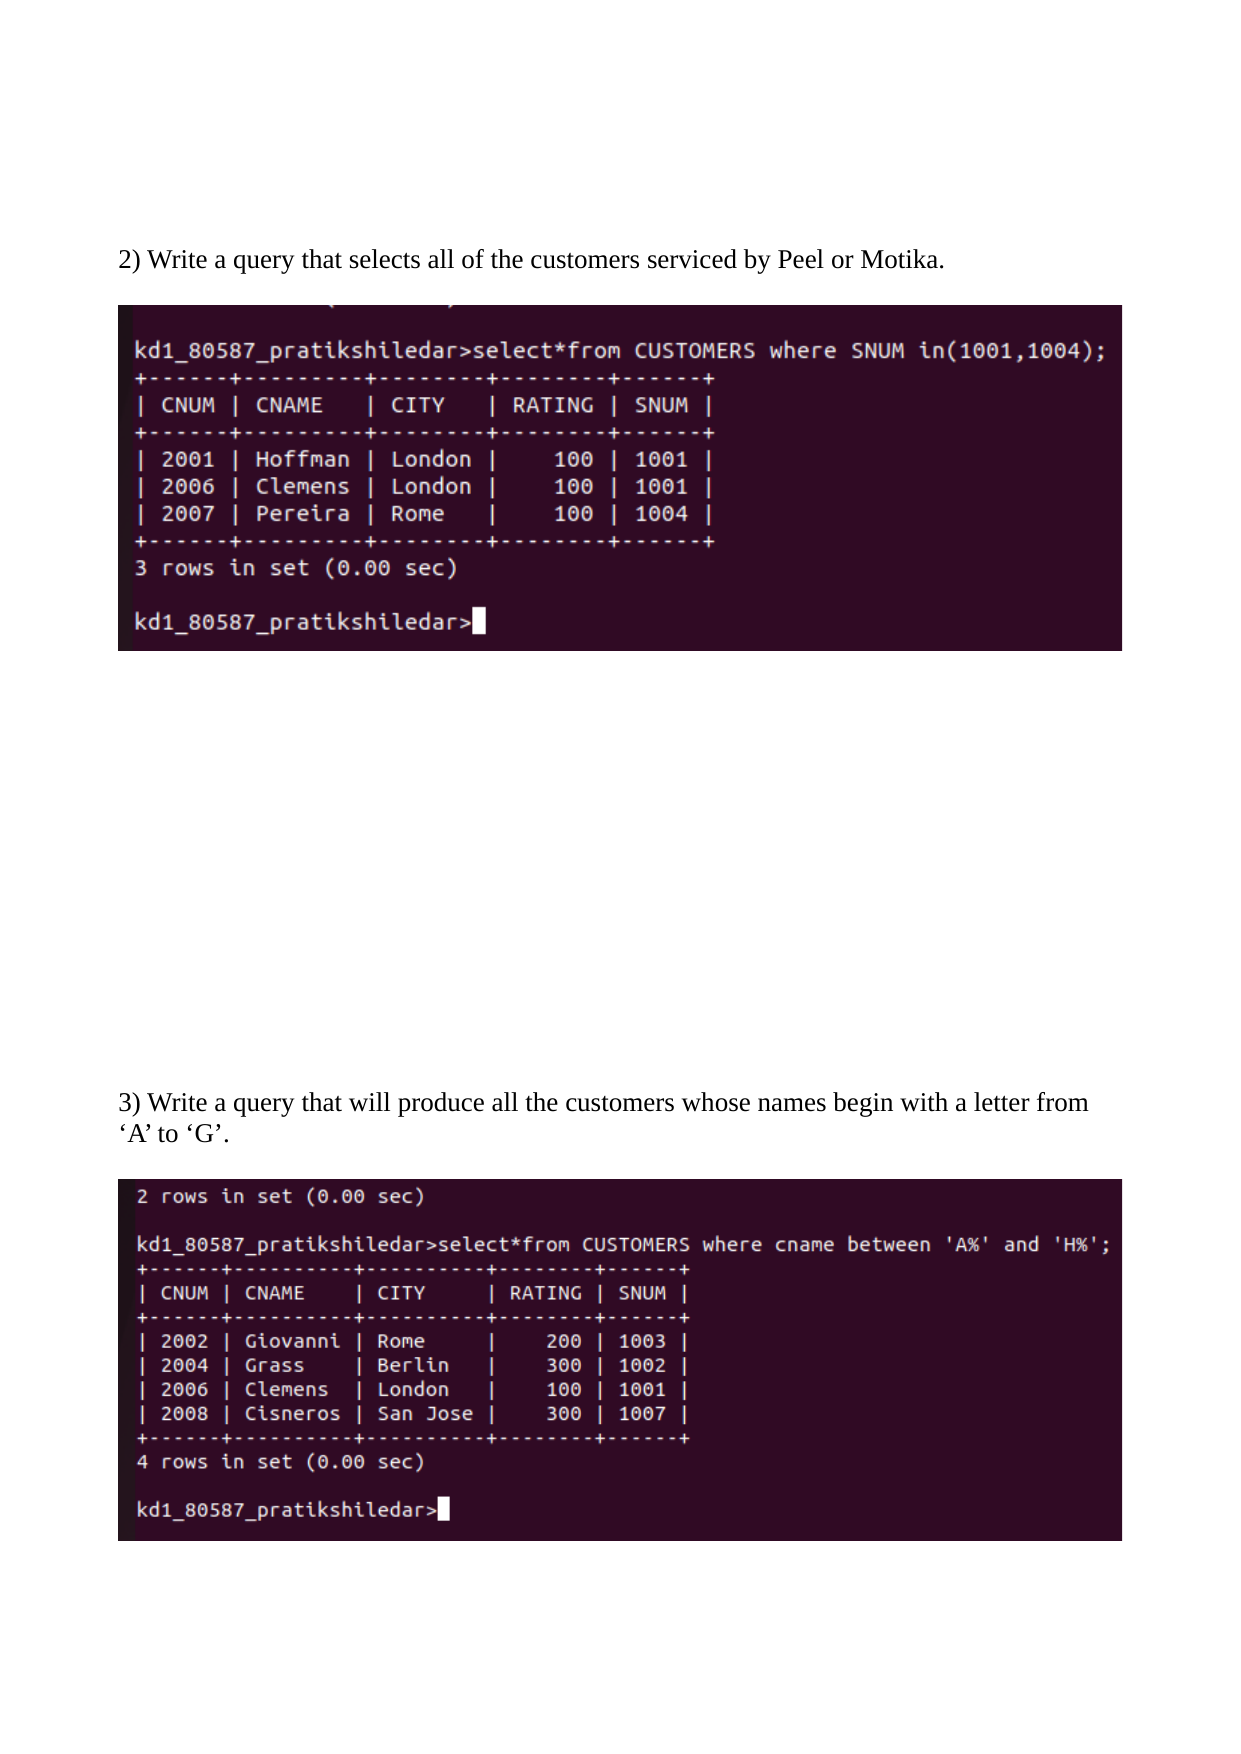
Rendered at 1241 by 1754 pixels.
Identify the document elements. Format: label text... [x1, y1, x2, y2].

text 3) Write a query that will produce all the customers whose names begin with a letter from ‘A’ to ‘G’. [118, 1086, 1122, 1148]
text 2) Write a query that selects all of the customers serviced by Peel or Motika. [118, 243, 1122, 274]
picture [118, 305, 1123, 651]
picture [118, 1179, 1123, 1541]
